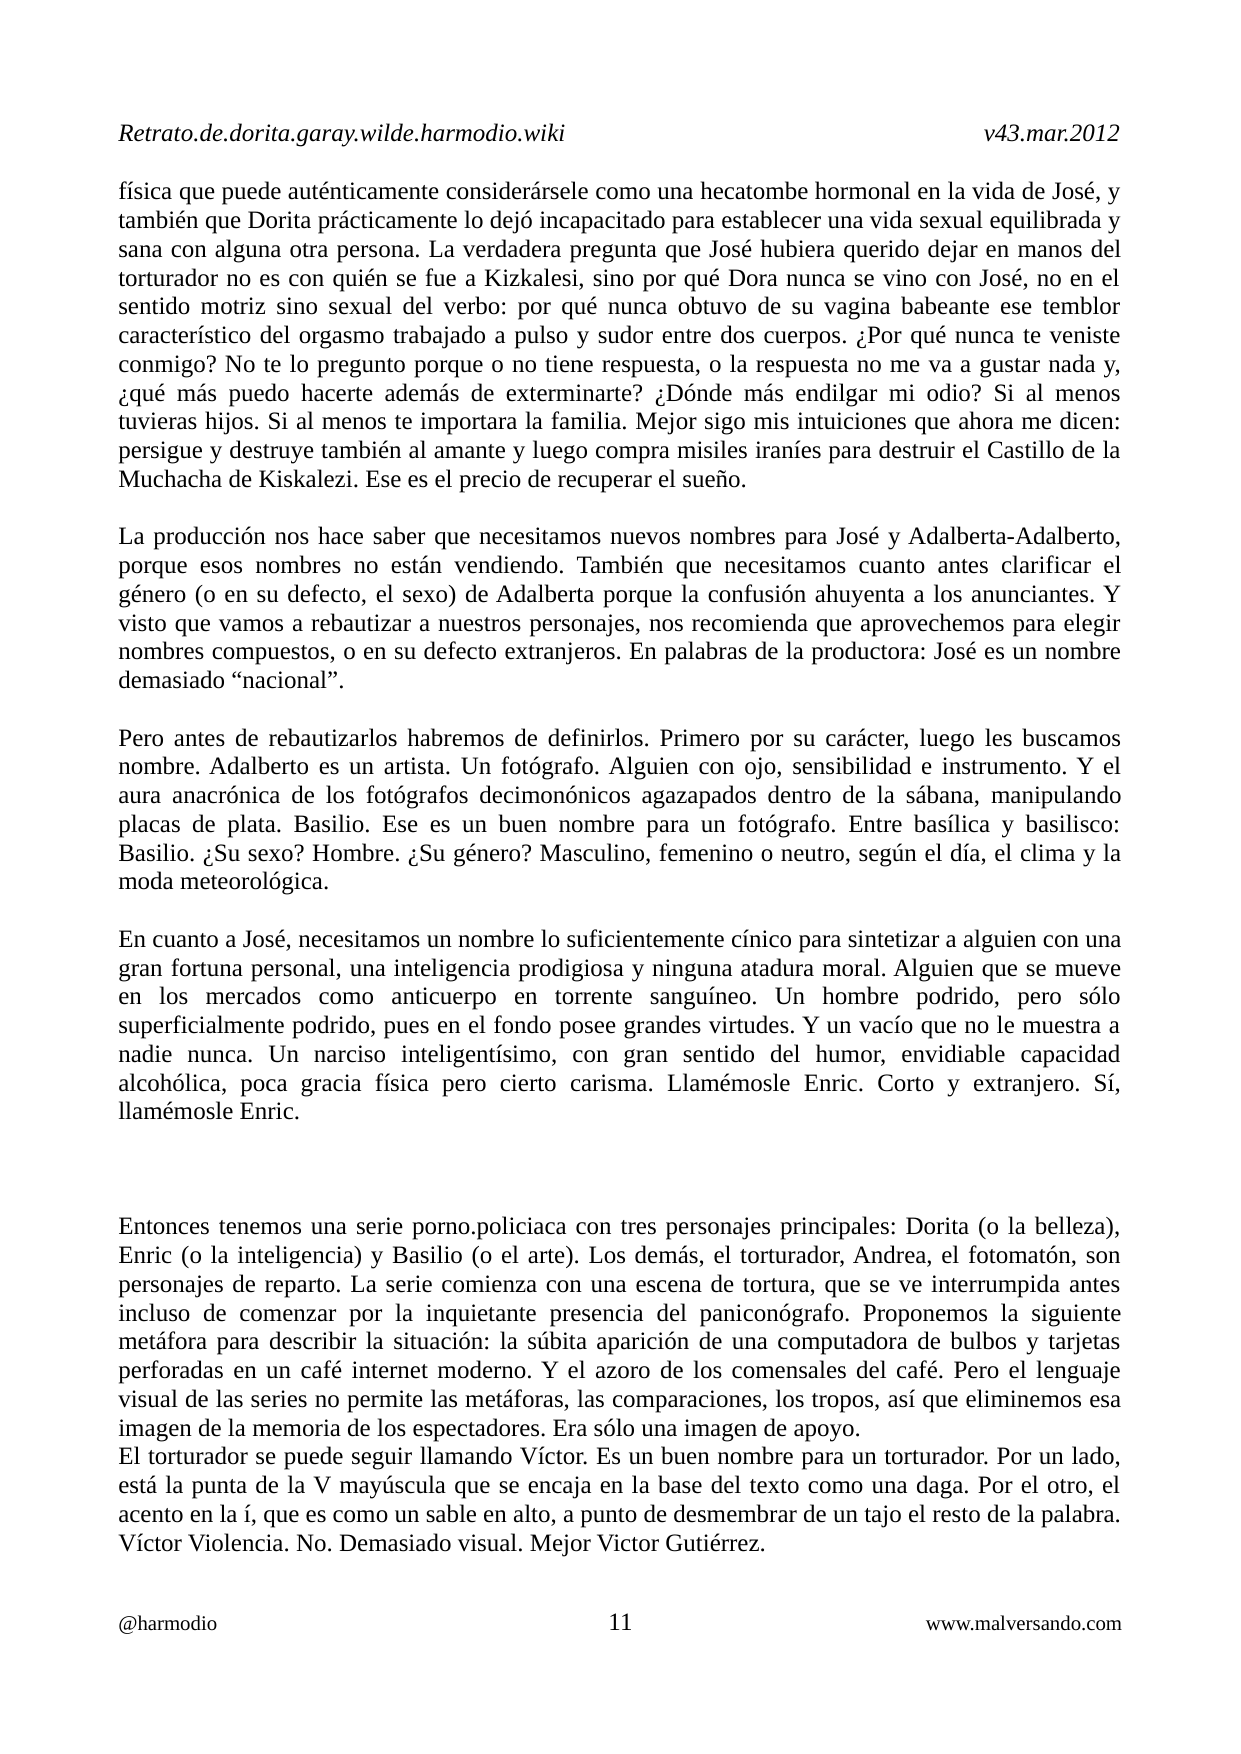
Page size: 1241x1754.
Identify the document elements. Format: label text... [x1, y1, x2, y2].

text Pero antes de rebautizarlos habremos de definirlos. Primero por su carácter, luego les buscamos nombre. Adalberto es un artista. Un fotógrafo. Alguien con ojo, sensibilidad e instrumento. Y el aura anacrónica de los fotógrafos decimonónicos agazapados dentro de la sábana, manipulando placas de plata. Basilio. Ese es un buen nombre para un fotógrafo. Entre basílica y basilisco: Basilio. ¿Su sexo? Hombre. ¿Su género? Masculino, femenino o neutro, según el día, el clima y la moda meteorológica. [118, 723, 1122, 895]
text Entonces tenemos una serie porno.policiaca con tres personajes principales: Dorita (o la belleza), Enric (o la inteligencia) y Basilio (o el arte). Los demás, el torturador, Andrea, el fotomatón, son personajes de reparto. La serie comienza con una escena de tortura, que se ve interrumpida antes incluso de comenzar por la inquietante presencia del paniconógrafo. Proponemos la siguiente metáfora para describir la situación: la súbita aparición de una computadora de bulbos y tarjetas perforadas en un café internet moderno. Y el azoro de los comensales del café. Pero el lenguaje visual de las series no permite las metáforas, las comparaciones, los tropos, así que eliminemos esa imagen de la memoria de los espectadores. Era sólo una imagen de apoyo. [118, 1211, 1122, 1441]
text física que puede auténticamente considerársele como una hecatombe hormonal en la vida de José, y también que Dorita prácticamente lo dejó incapacitado para establecer una vida sexual equilibrada y sana con alguna otra persona. La verdadera pregunta que José hubiera querido dejar en manos del torturador no es con quién se fue a Kizkalesi, sino por qué Dora nunca se vino con José, no en el sentido motriz sino sexual del verbo: por qué nunca obtuvo de su vagina babeante ese temblor característico del orgasmo trabajado a pulso y sudor entre dos cuerpos. ¿Por qué nunca te veniste conmigo? No te lo pregunto porque o no tiene respuesta, o la respuesta no me va a gustar nada y, ¿qué más puedo hacerte además de exterminarte? ¿Dónde más endilgar mi odio? Si al menos tuvieras hijos. Si al menos te importara la familia. Mejor sigo mis intuiciones que ahora me dicen: persigue y destruye también al amante y luego compra misiles iraníes para destruir el Castillo de la Muchacha de Kiskalezi. Ese es el precio de recuperar el sueño. [118, 176, 1122, 493]
text En cuanto a José, necesitamos un nombre lo suficientemente cínico para sintetizar a alguien con una gran fortuna personal, una inteligencia prodigiosa y ninguna atadura moral. Alguien que se mueve en los mercados como anticuerpo en torrente sanguíneo. Un hombre podrido, pero sólo superficialmente podrido, pues en el fondo posee grandes virtudes. Y un vacío que no le muestra a nadie nunca. Un narciso inteligentísimo, con gran sentido del humor, envidiable capacidad alcohólica, poca gracia física pero cierto carisma. Llamémosle Enric. Corto y extranjero. Sí, llamémosle Enric. [118, 924, 1122, 1125]
text El torturador se puede seguir llamando Víctor. Es un buen nombre para un torturador. Por un lado, está la punta de la V mayúscula que se encaja en la base del texto como una daga. Por el otro, el acento en la í, que es como un sable en alto, a punto de desmembrar de un tajo el resto de la palabra. Víctor Violencia. No. Demasiado visual. Mejor Victor Gutiérrez. [118, 1441, 1122, 1556]
text La producción nos hace saber que necesitamos nuevos nombres para José y Adalberta-Adalberto, porque esos nombres no están vendiendo. También que necesitamos cuanto antes clarificar el género (o en su defecto, el sexo) de Adalberta porque la confusión ahuyenta a los anunciantes. Y visto que vamos a rebautizar a nuestros personajes, nos recomienda que aprovechemos para elegir nombres compuestos, o en su defecto extranjeros. En palabras de la productora: José es un nombre demasiado “nacional”. [118, 521, 1122, 694]
